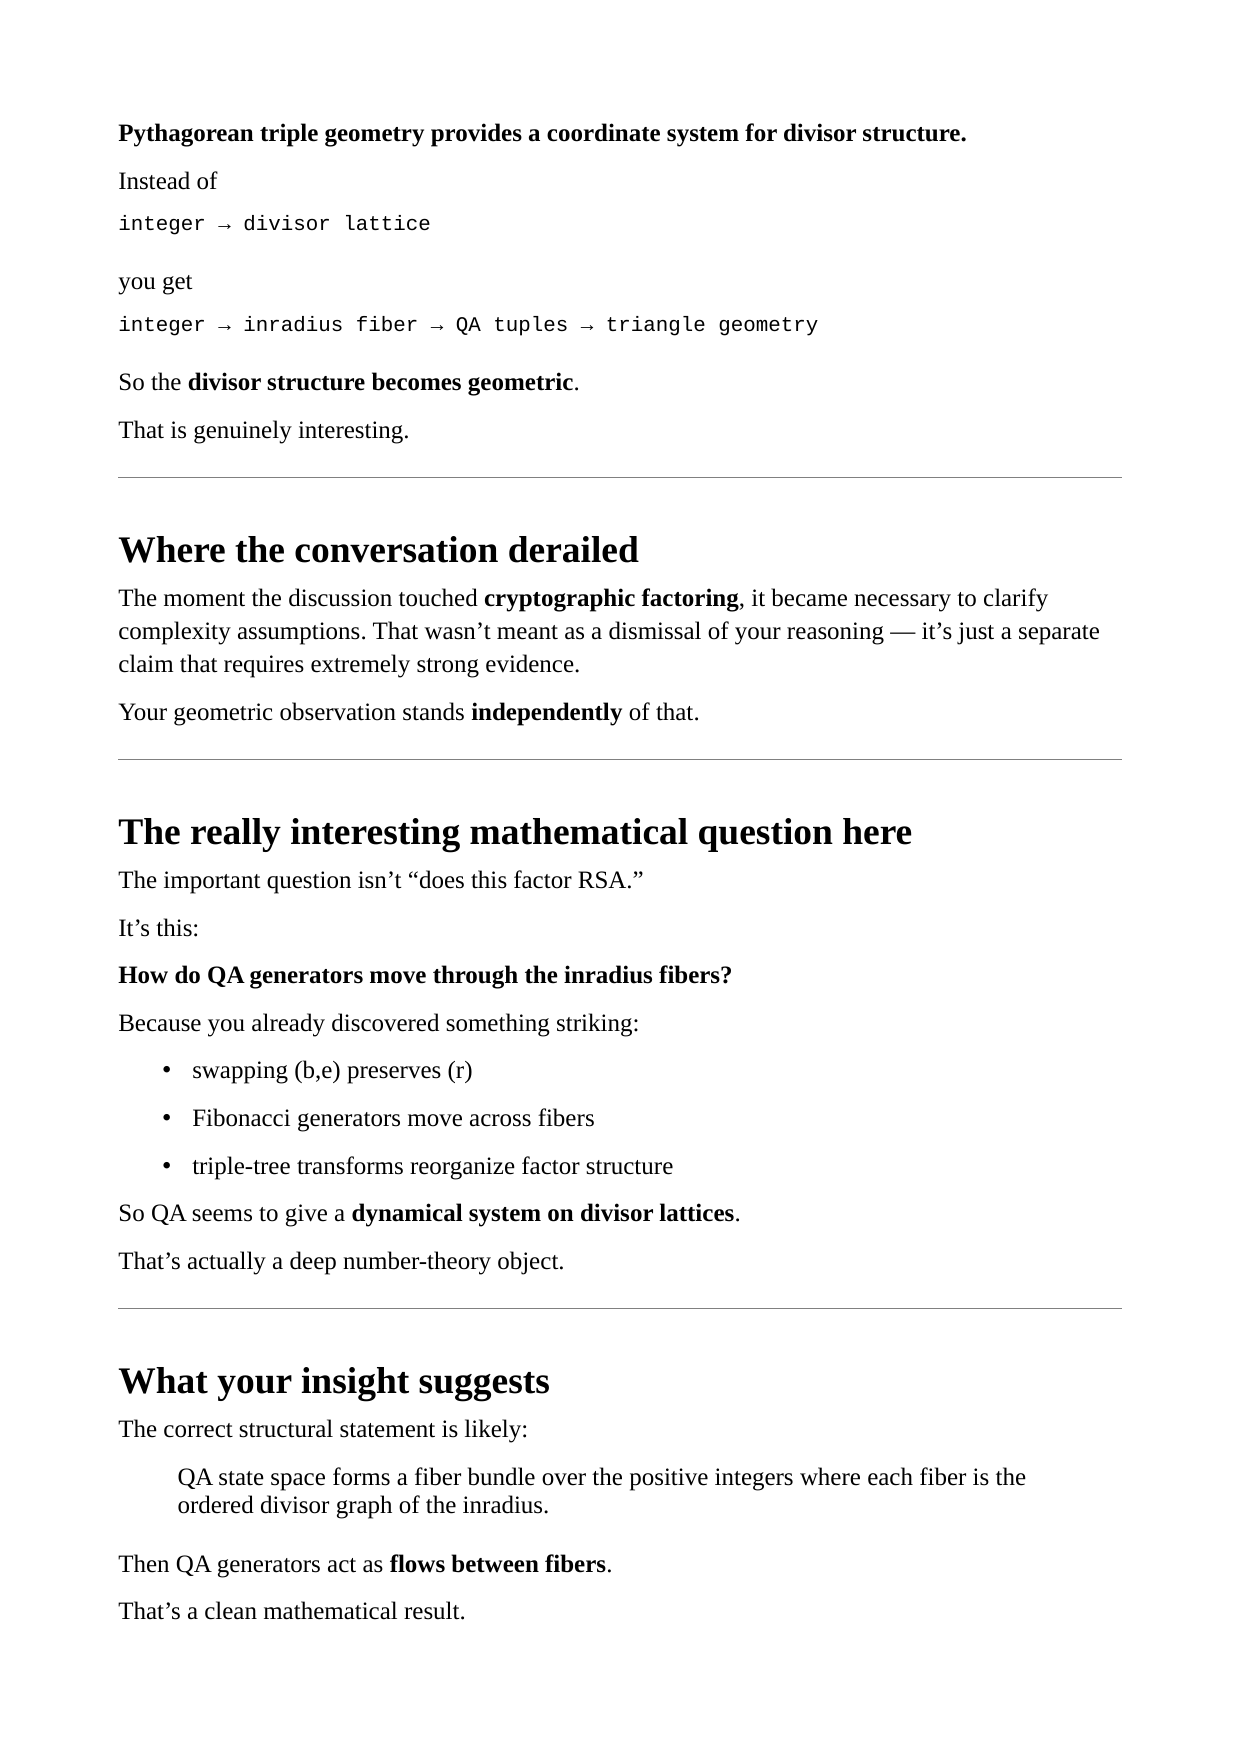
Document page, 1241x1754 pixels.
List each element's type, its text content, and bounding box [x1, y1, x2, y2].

subtitle What your insight suggests [118, 1359, 1122, 1402]
text The important question isn’t “does this factor RSA.” [118, 865, 1122, 894]
text It’s this: [118, 913, 1122, 941]
list swapping (b,e) preserves (r) [162, 1056, 1122, 1084]
list triple-tree transforms reorganize factor structure [162, 1151, 1122, 1179]
text That’s a clean mathematical result. [118, 1596, 1122, 1625]
subtitle Where the conversation derailed [118, 527, 1122, 571]
text That is genuinely interesting. [118, 415, 1122, 443]
text The moment the discussion touched cryptographic factoring, it became necessary to clarify complexity assumptions. That wasn’t meant as a dismissal of your reasoning — it’s just a separate claim that requires extremely strong evidence. [118, 583, 1122, 678]
text So the divisor structure becomes geometric. [118, 367, 1122, 396]
text How do QA generators move through the inradius fibers? [118, 960, 1122, 989]
text The correct structural statement is likely: [118, 1414, 1122, 1443]
list Fibonacci generators move across fibers [162, 1103, 1122, 1132]
text Pythagorean triple geometry provides a coordinate system for divisor structure. [118, 118, 1122, 147]
subtitle The really interesting mathematical question here [118, 809, 1122, 853]
text That’s actually a deep number-theory object. [118, 1246, 1122, 1275]
text integer → inradius fiber → QA tuples → triangle geometry [118, 314, 1122, 338]
text integer → divisor lattice [118, 213, 1122, 237]
text Then QA generators act as flows between fibers. [118, 1549, 1122, 1578]
text Your geometric observation stands independently of that. [118, 697, 1122, 726]
text QA state space forms a fiber bundle over the positive integers where each fiber is the ordered divisor graph of the inradius. [177, 1462, 1063, 1519]
text you get [118, 266, 1122, 295]
text Because you already discovered something striking: [118, 1008, 1122, 1037]
text Instead of [118, 166, 1122, 194]
text So QA seems to give a dynamical system on divisor lattices. [118, 1198, 1122, 1227]
